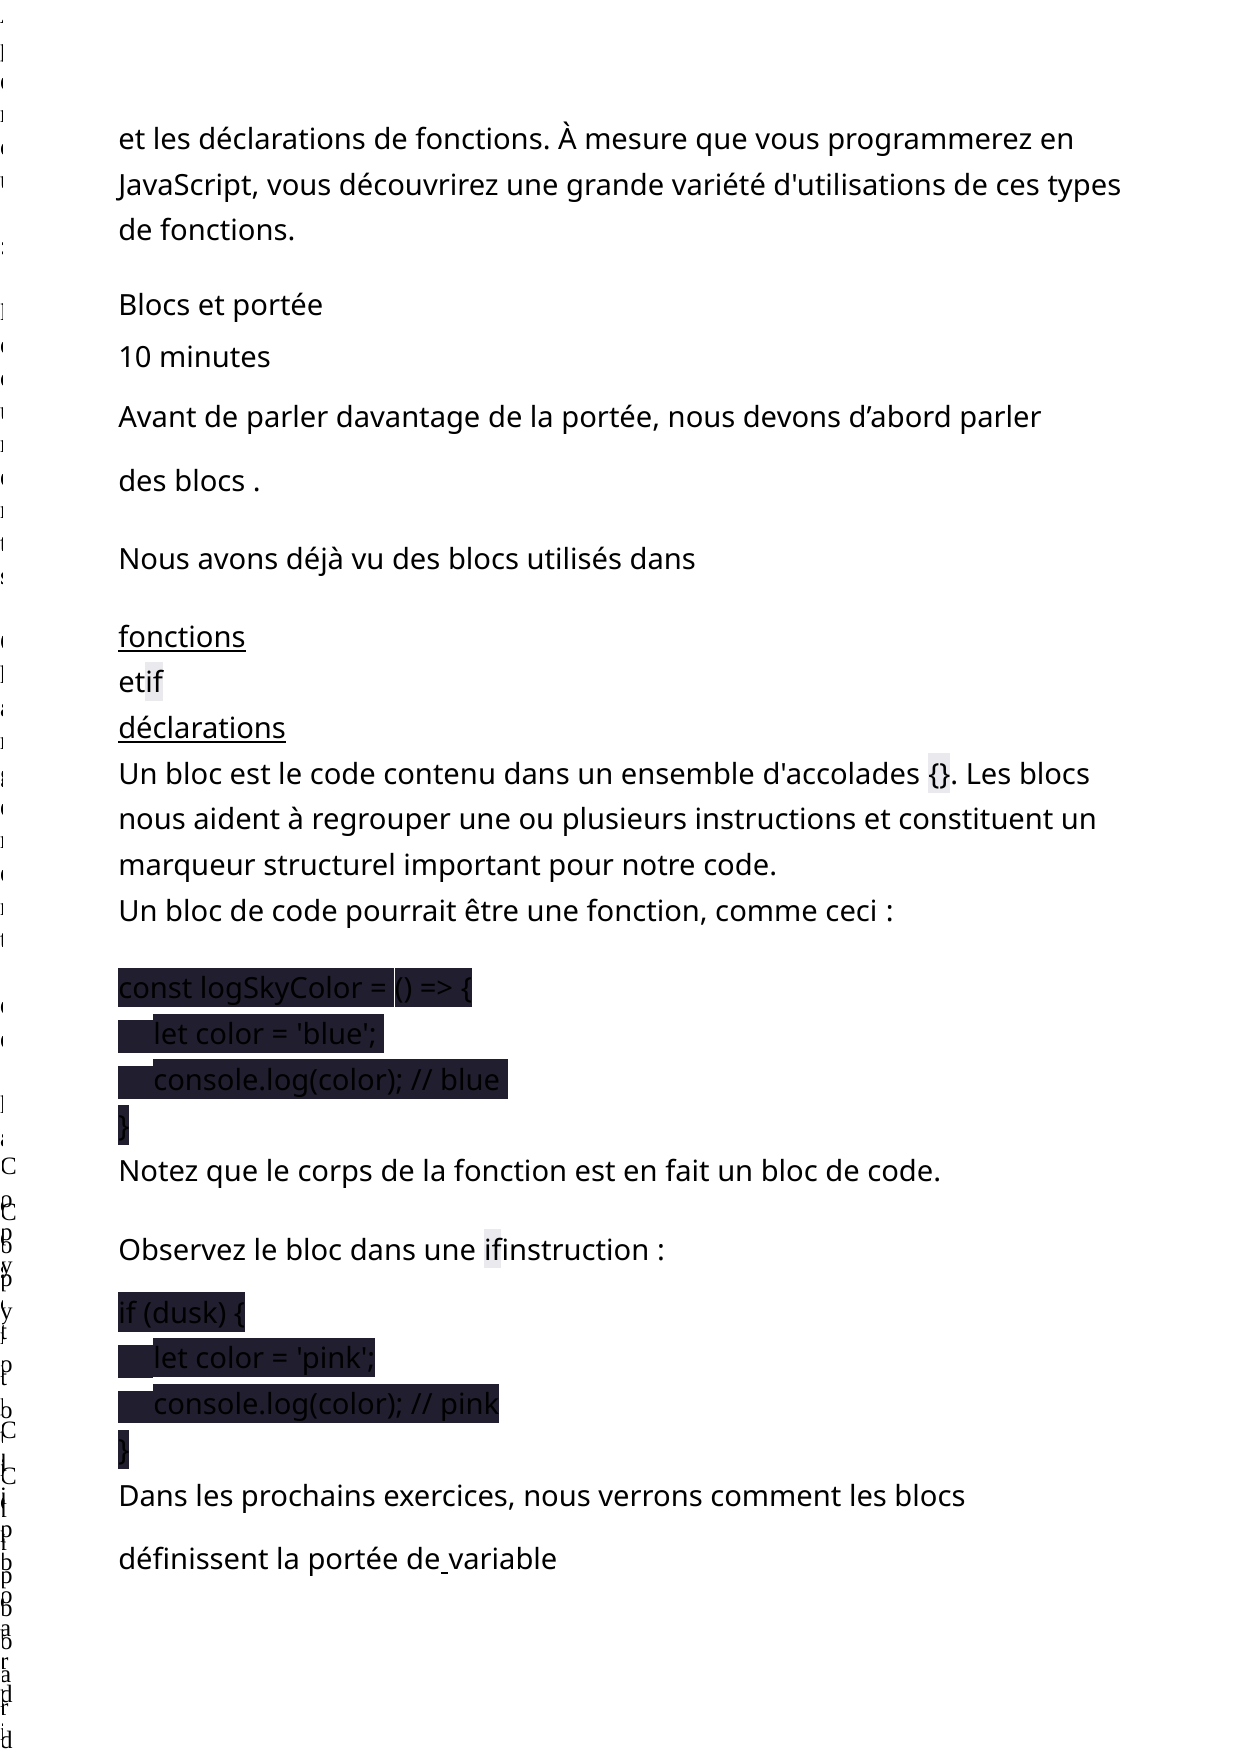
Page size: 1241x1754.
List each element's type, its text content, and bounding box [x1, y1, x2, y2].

text et les déclarations de fonctions. À mesure que vous programmerez en JavaScript, vous découvrirez une grande variété d'utilisations de ces types de fonctions. [118, 118, 1122, 249]
text Notez que le corps de la fonction est en fait un bloc de code. [118, 1151, 1122, 1190]
text Dans les prochains exercices, nous verrons comment les blocs définissent la portée de variable [118, 1475, 1122, 1578]
text Un bloc est le code contenu dans un ensemble d'accolades {}. Les blocs nous aident à regrouper une ou plusieurs instructions et constituent un marqueur structurel important pour notre code. [118, 753, 1122, 884]
text console.log(color); // pink [118, 1384, 1122, 1423]
text const logSkyColor = () => { [118, 968, 1122, 1007]
text } [118, 1105, 1122, 1145]
text } [118, 1429, 1122, 1469]
text déclarations [118, 707, 1122, 747]
text let color = 'blue'; [118, 1013, 1122, 1053]
text Un bloc de code pourrait être une fonction, comme ceci : [118, 890, 1122, 929]
text Observez le bloc dans une ifinstruction : [118, 1229, 1122, 1268]
text Nous avons déjà vu des blocs utilisés dans [118, 538, 1122, 578]
subtitle Blocs et portée [118, 284, 1122, 324]
text 10 minutes [118, 336, 1122, 376]
text let color = 'pink'; [118, 1338, 1122, 1378]
text if (dusk) { [118, 1292, 1122, 1332]
text console.log(color); // blue [118, 1059, 1122, 1099]
text Avant de parler davantage de la portée, nous devons d’abord parler des blocs . [118, 397, 1122, 500]
text fonctions [118, 616, 1122, 656]
text etif [118, 662, 1122, 701]
